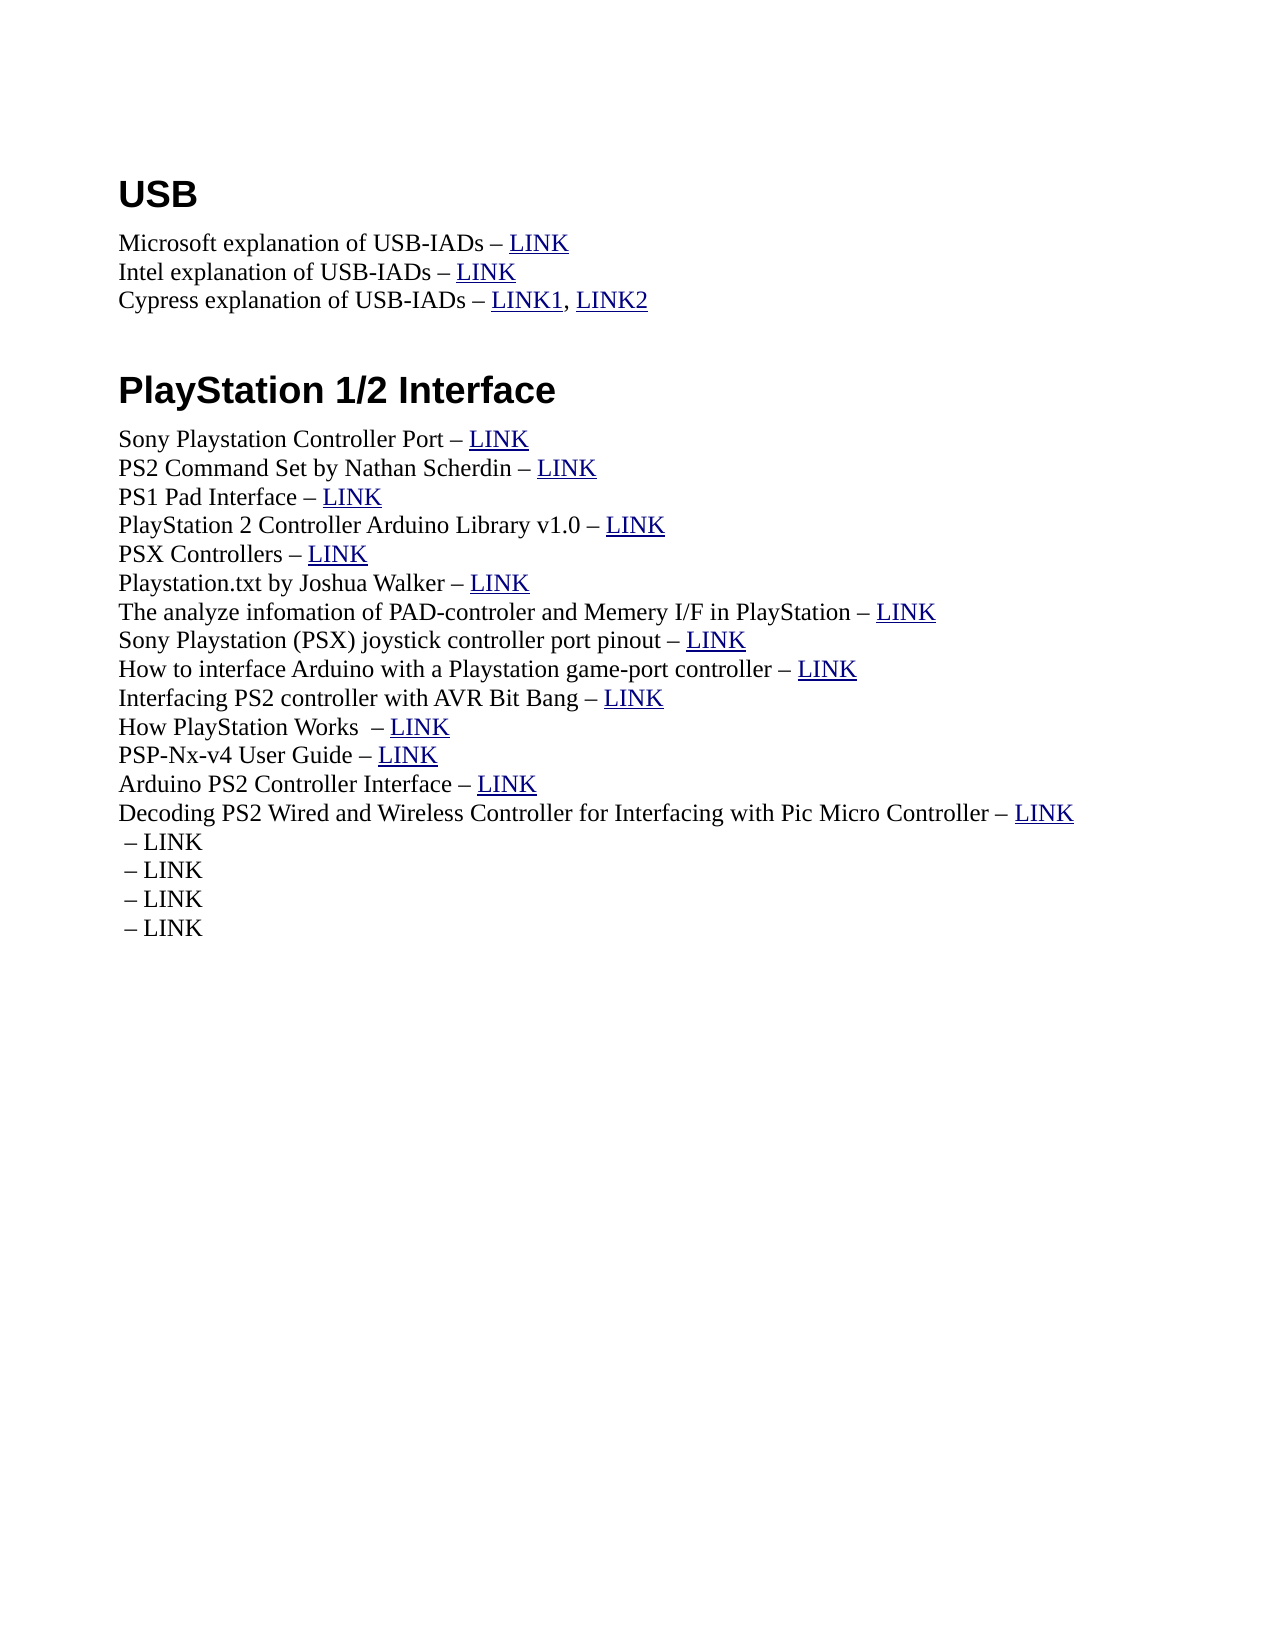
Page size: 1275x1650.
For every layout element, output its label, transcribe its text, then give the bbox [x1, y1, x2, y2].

subtitle PlayStation 1/2 Interface [118, 368, 1157, 412]
text PSX Controllers – LINK [118, 539, 1157, 568]
text Sony Playstation (PSX) joystick controller port pinout – LINK [118, 625, 1157, 654]
text Interfacing PS2 controller with AVR Bit Bang – LINK [118, 683, 1157, 712]
text How to interface Arduino with a Playstation game-port controller – LINK [118, 654, 1157, 683]
text Microsoft explanation of USB-IADs – LINK [118, 228, 1157, 257]
text How PlayStation Works – LINK [118, 712, 1157, 740]
text PS1 Pad Interface – LINK [118, 482, 1157, 510]
text Intel explanation of USB-IADs – LINK [118, 257, 1157, 286]
text – LINK [118, 827, 1157, 855]
text Cypress explanation of USB-IADs – LINK1, LINK2 [118, 286, 1157, 314]
text – LINK [118, 913, 1157, 942]
text Playstation.txt by Joshua Walker – LINK [118, 568, 1157, 597]
text Decoding PS2 Wired and Wireless Controller for Interfacing with Pic Micro Controller – LINK [118, 798, 1157, 827]
text PSP-Nx-v4 User Guide – LINK [118, 740, 1157, 769]
text PlayStation 2 Controller Arduino Library v1.0 – LINK [118, 510, 1157, 539]
text Sony Playstation Controller Port – LINK [118, 424, 1157, 453]
subtitle USB [118, 172, 1157, 216]
text – LINK [118, 855, 1157, 884]
text The analyze infomation of PAD-controler and Memery I/F in PlayStation – LINK [118, 597, 1157, 625]
text Arduino PS2 Controller Interface – LINK [118, 769, 1157, 798]
text PS2 Command Set by Nathan Scherdin – LINK [118, 453, 1157, 482]
text – LINK [118, 884, 1157, 913]
